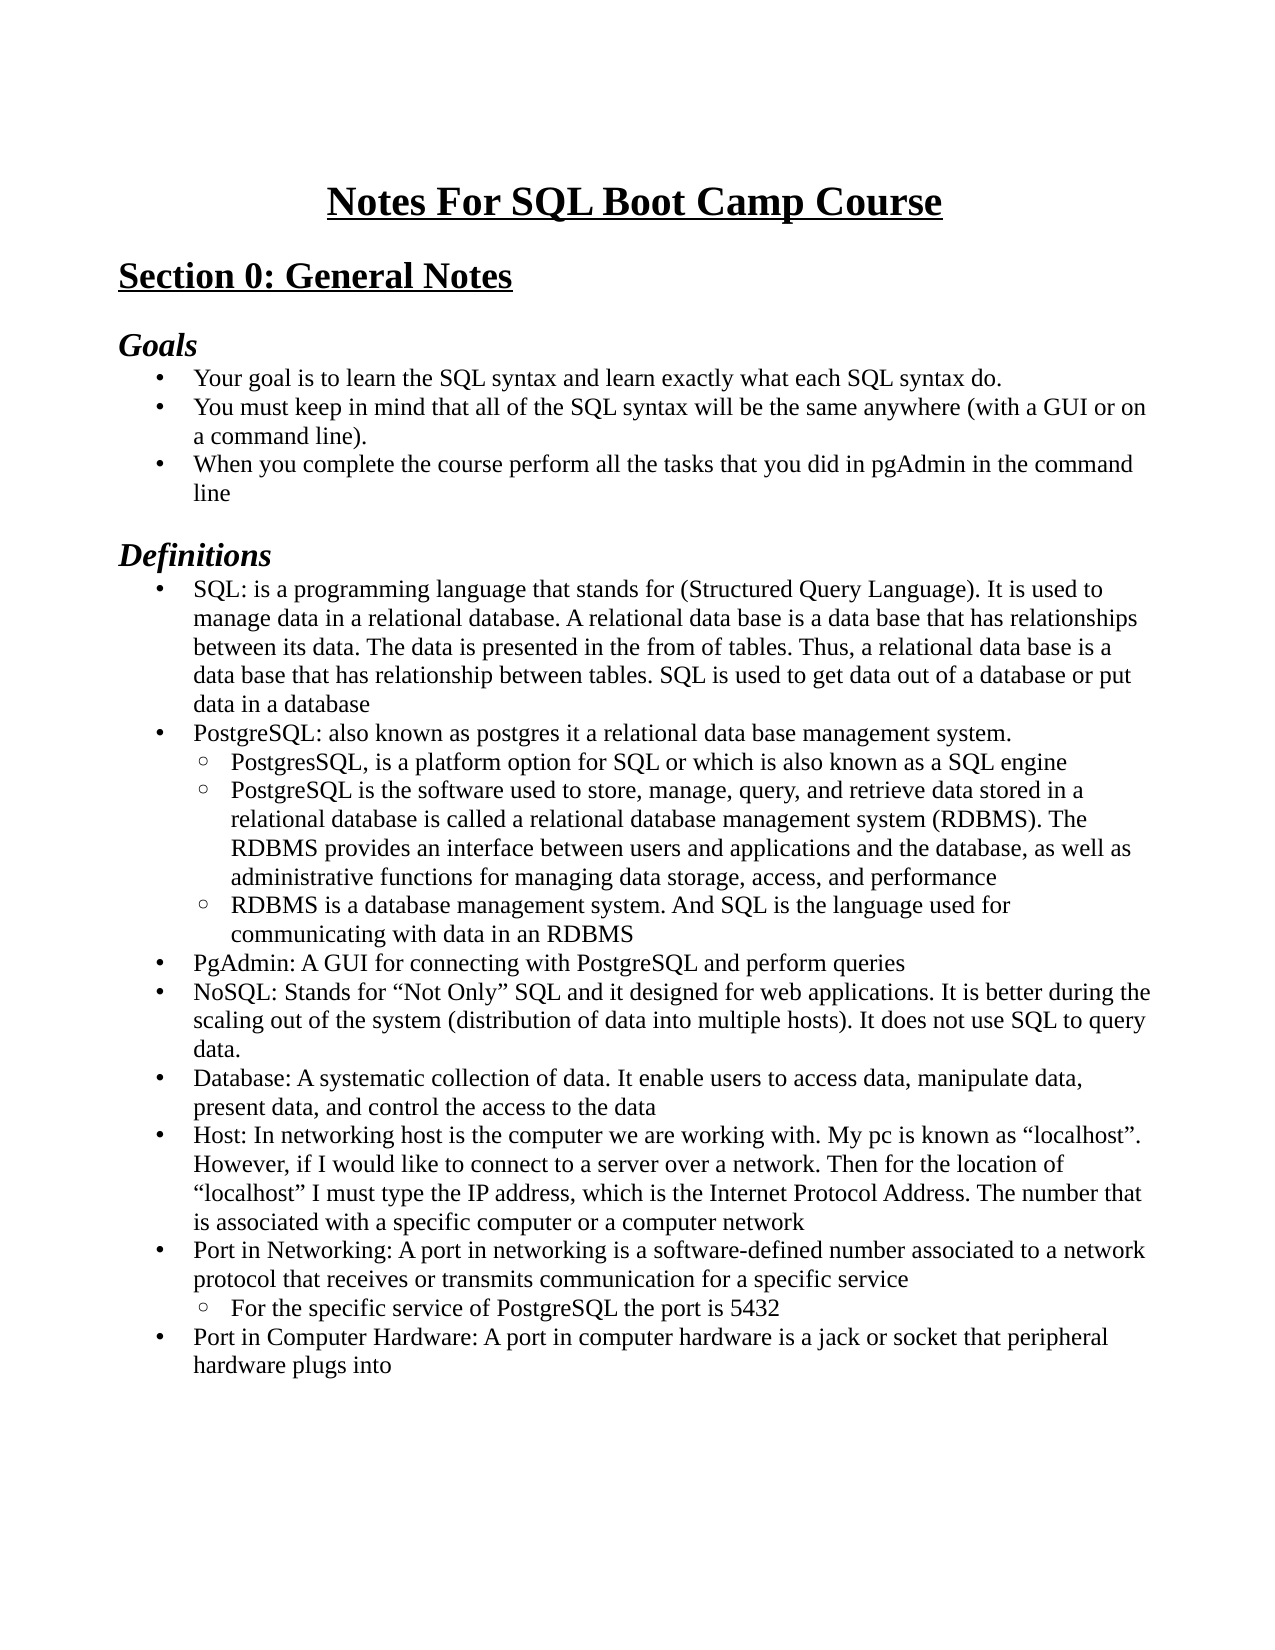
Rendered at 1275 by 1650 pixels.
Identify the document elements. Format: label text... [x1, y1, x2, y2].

text Notes For SQL Boot Camp Course [118, 176, 1157, 224]
text Goals [118, 325, 1157, 363]
list When you complete the course perform all the tasks that you did in pgAdmin in the command line [156, 449, 1157, 507]
list For the specific service of PostgreSQL the port is 5432 [193, 1293, 1157, 1322]
list SQL: is a programming language that stands for (Structured Query Language). It is used to manage data in a relational database. A relational data base is a data base that has relationships between its data. The data is presented in the from of tables. Thus, a relational data base is a data base that has relationship between tables. SQL is used to get data out of a database or put data in a database [156, 574, 1157, 718]
list Host: In networking host is the computer we are working with. My pc is known as “localhost”. However, if I would like to connect to a server over a network. Then for the location of “localhost” I must type the IP address, which is the Internet Protocol Address. The number that is associated with a specific computer or a computer network [156, 1120, 1157, 1235]
list NoSQL: Stands for “Not Only” SQL and it designed for web applications. It is better during the scaling out of the system (distribution of data into multiple hosts). It does not use SQL to query data. [156, 977, 1157, 1063]
list PgAdmin: A GUI for connecting with PostgreSQL and perform queries [156, 948, 1157, 977]
list PostgreSQL: also known as postgres it a relational data base management system. [156, 718, 1157, 747]
text Section 0: General Notes [118, 253, 1157, 296]
list You must keep in mind that all of the SQL syntax will be the same anywhere (with a GUI or on a command line). [156, 392, 1157, 449]
list Port in Networking: A port in networking is a software-defined number associated to a network protocol that receives or transmits communication for a specific service [156, 1235, 1157, 1293]
list PostgreSQL is the software used to store, manage, query, and retrieve data stored in a relational database is called a relational database management system (RDBMS). The RDBMS provides an interface between users and applications and the database, as well as administrative functions for managing data storage, access, and performance [193, 775, 1157, 890]
list RDBMS is a database management system. And SQL is the language used for communicating with data in an RDBMS [193, 890, 1157, 948]
list Database: A systematic collection of data. It enable users to access data, manipulate data, present data, and control the access to the data [156, 1063, 1157, 1120]
list Port in Computer Hardware: A port in computer hardware is a jack or socket that peripheral hardware plugs into [156, 1322, 1157, 1379]
list PostgresSQL, is a platform option for SQL or which is also known as a SQL engine [193, 747, 1157, 775]
text Definitions [118, 536, 1157, 574]
list Your goal is to learn the SQL syntax and learn exactly what each SQL syntax do. [156, 363, 1157, 392]
